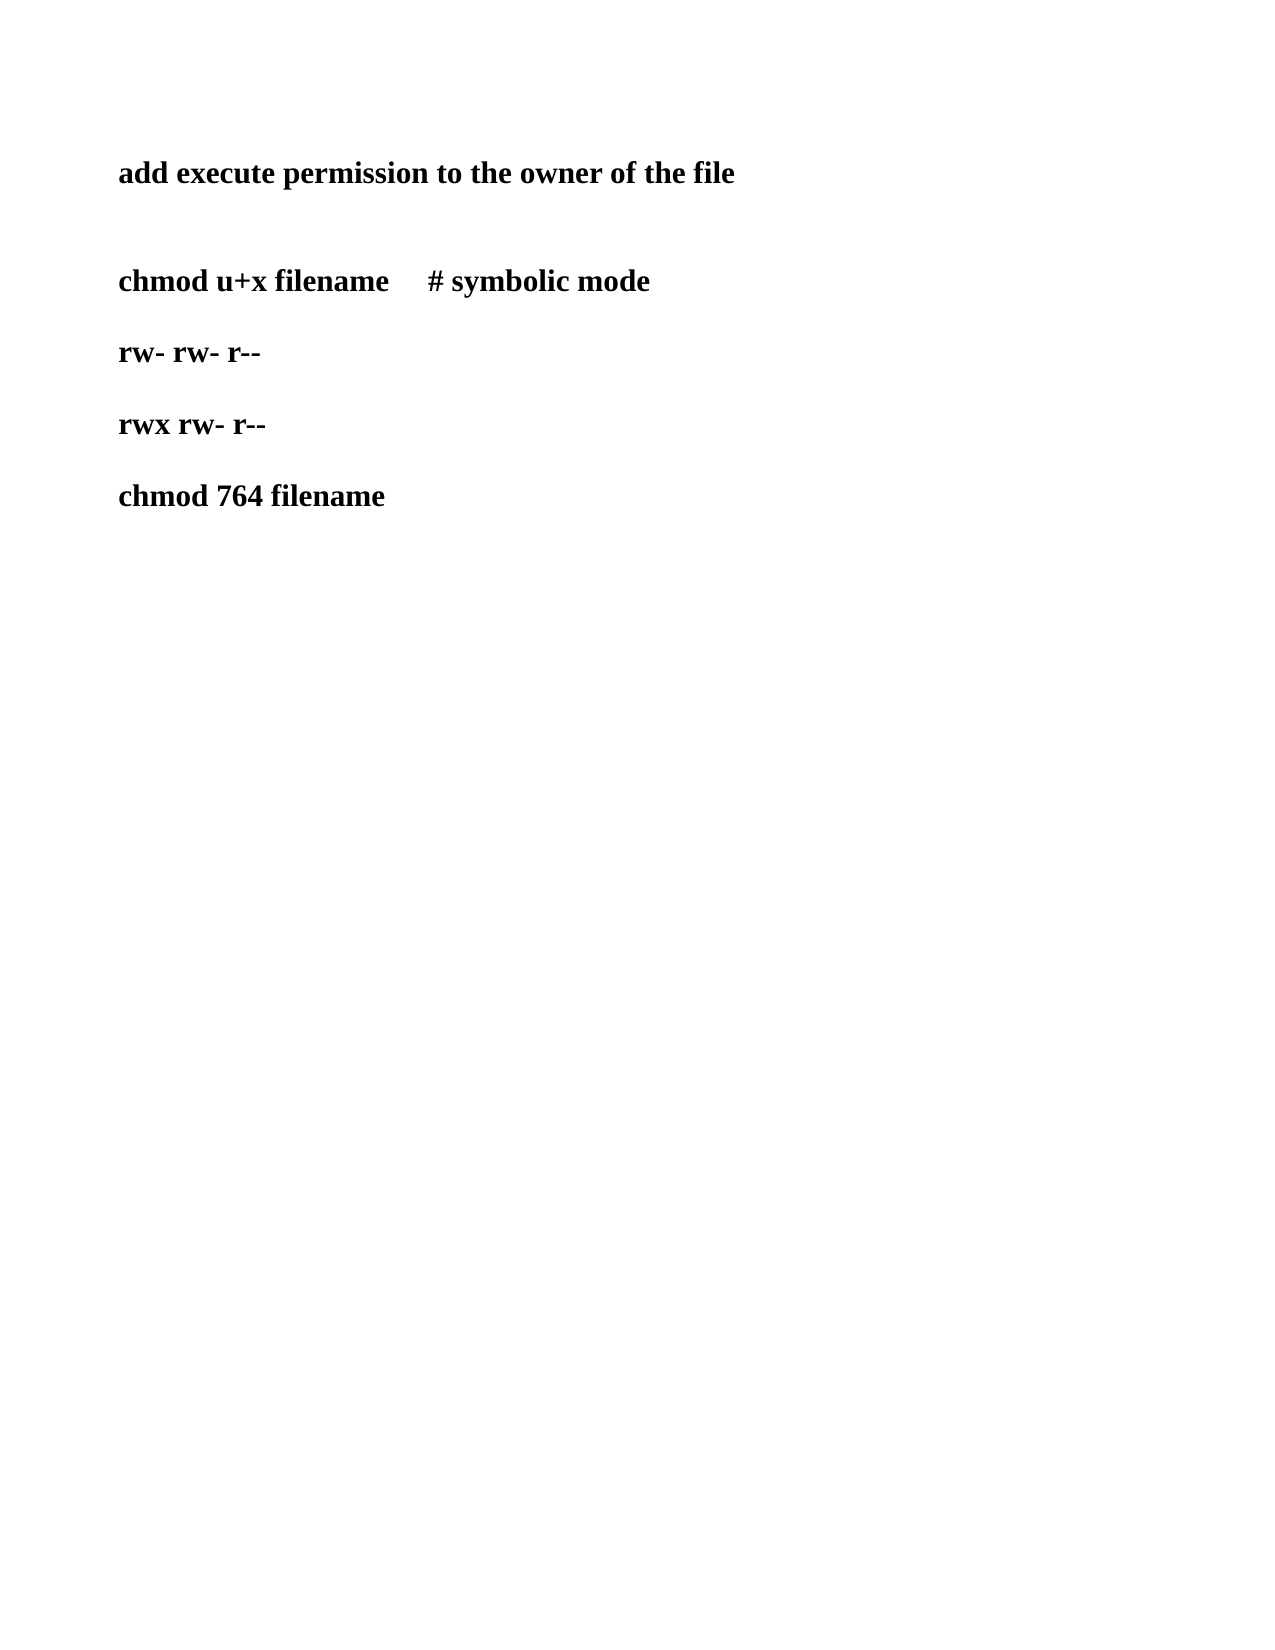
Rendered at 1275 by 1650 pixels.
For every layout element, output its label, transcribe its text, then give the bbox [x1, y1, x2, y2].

text add execute permission to the owner of the file [118, 154, 1157, 190]
text rw- rw- r-- [118, 334, 1157, 370]
text chmod 764 filename [118, 477, 1157, 513]
text chmod u+x filename # symbolic mode [118, 262, 1157, 298]
text rwx rw- r-- [118, 406, 1157, 442]
